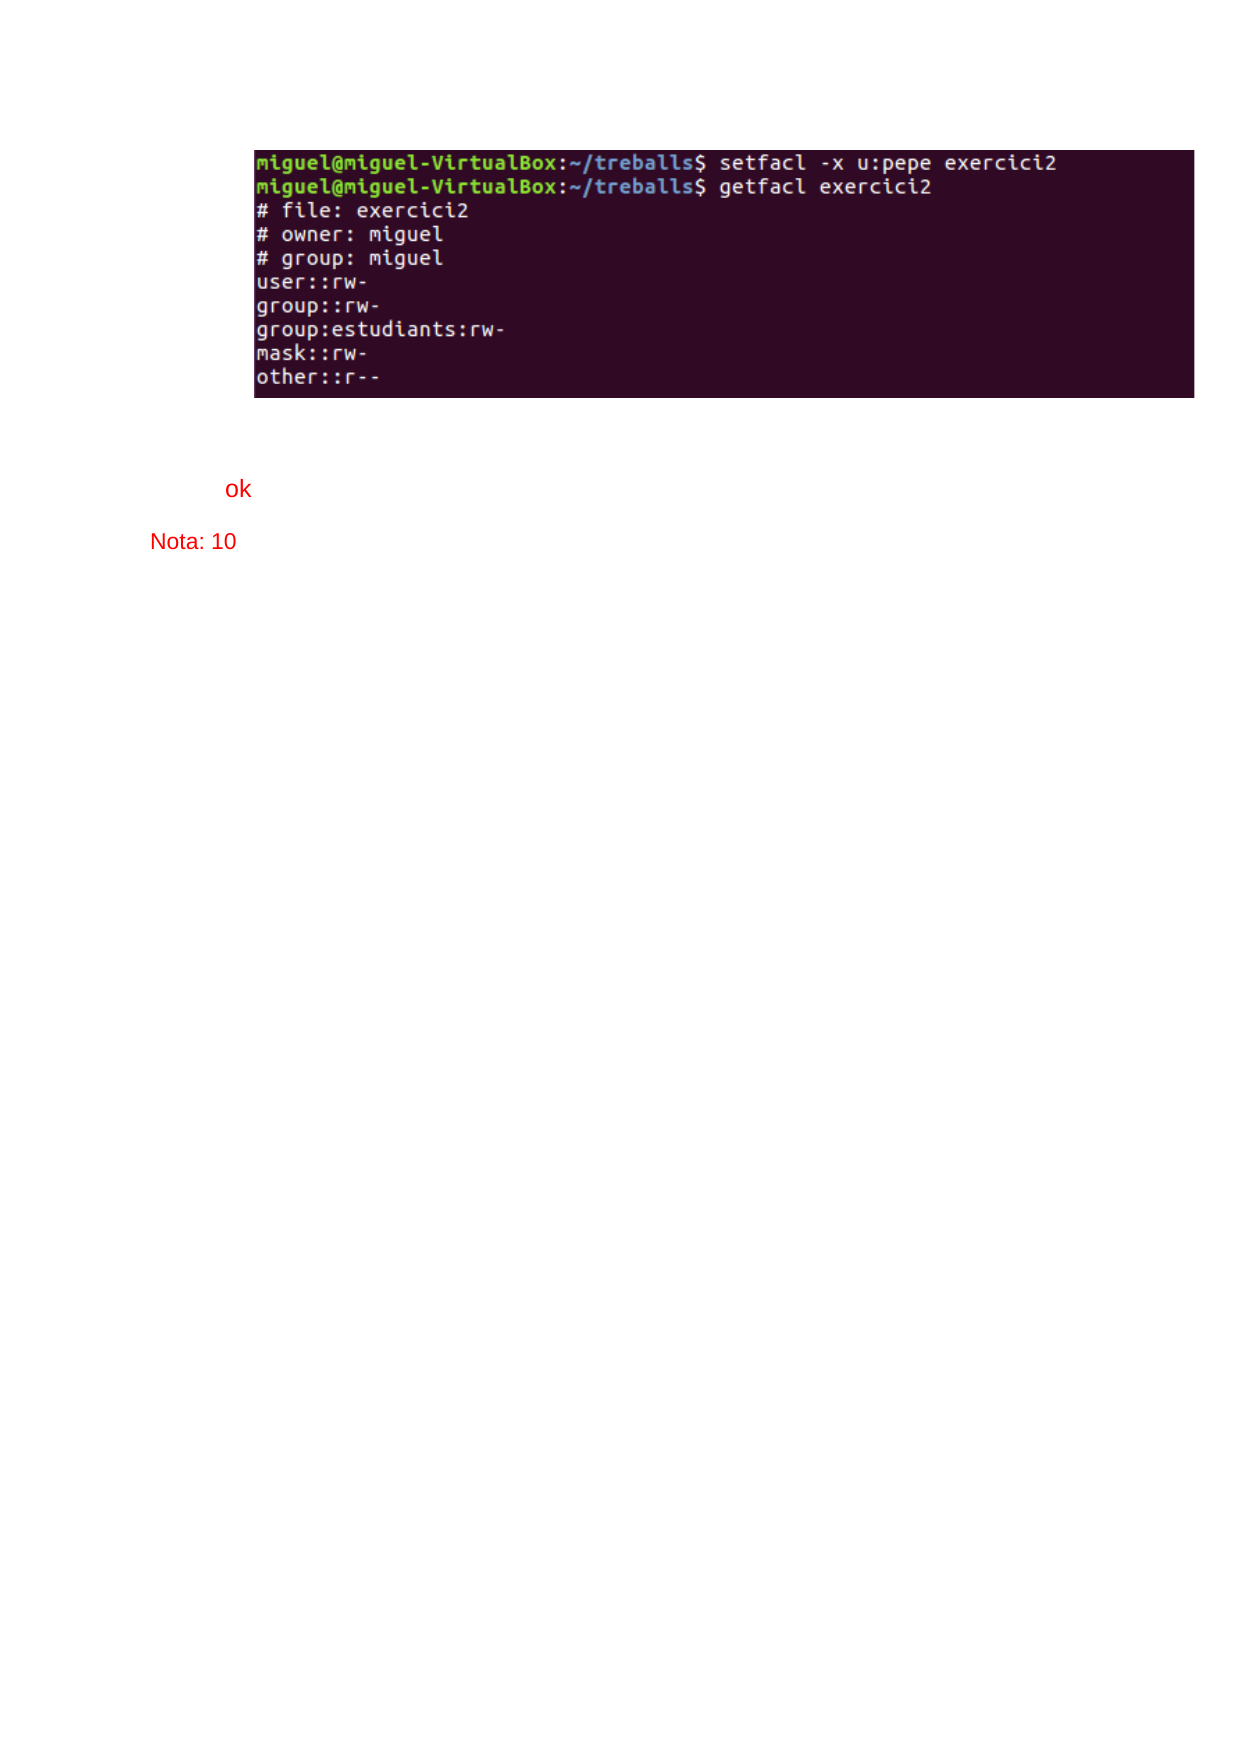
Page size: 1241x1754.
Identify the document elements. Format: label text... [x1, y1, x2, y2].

text ok [150, 474, 1090, 503]
text Nota: 10 [150, 528, 1090, 554]
